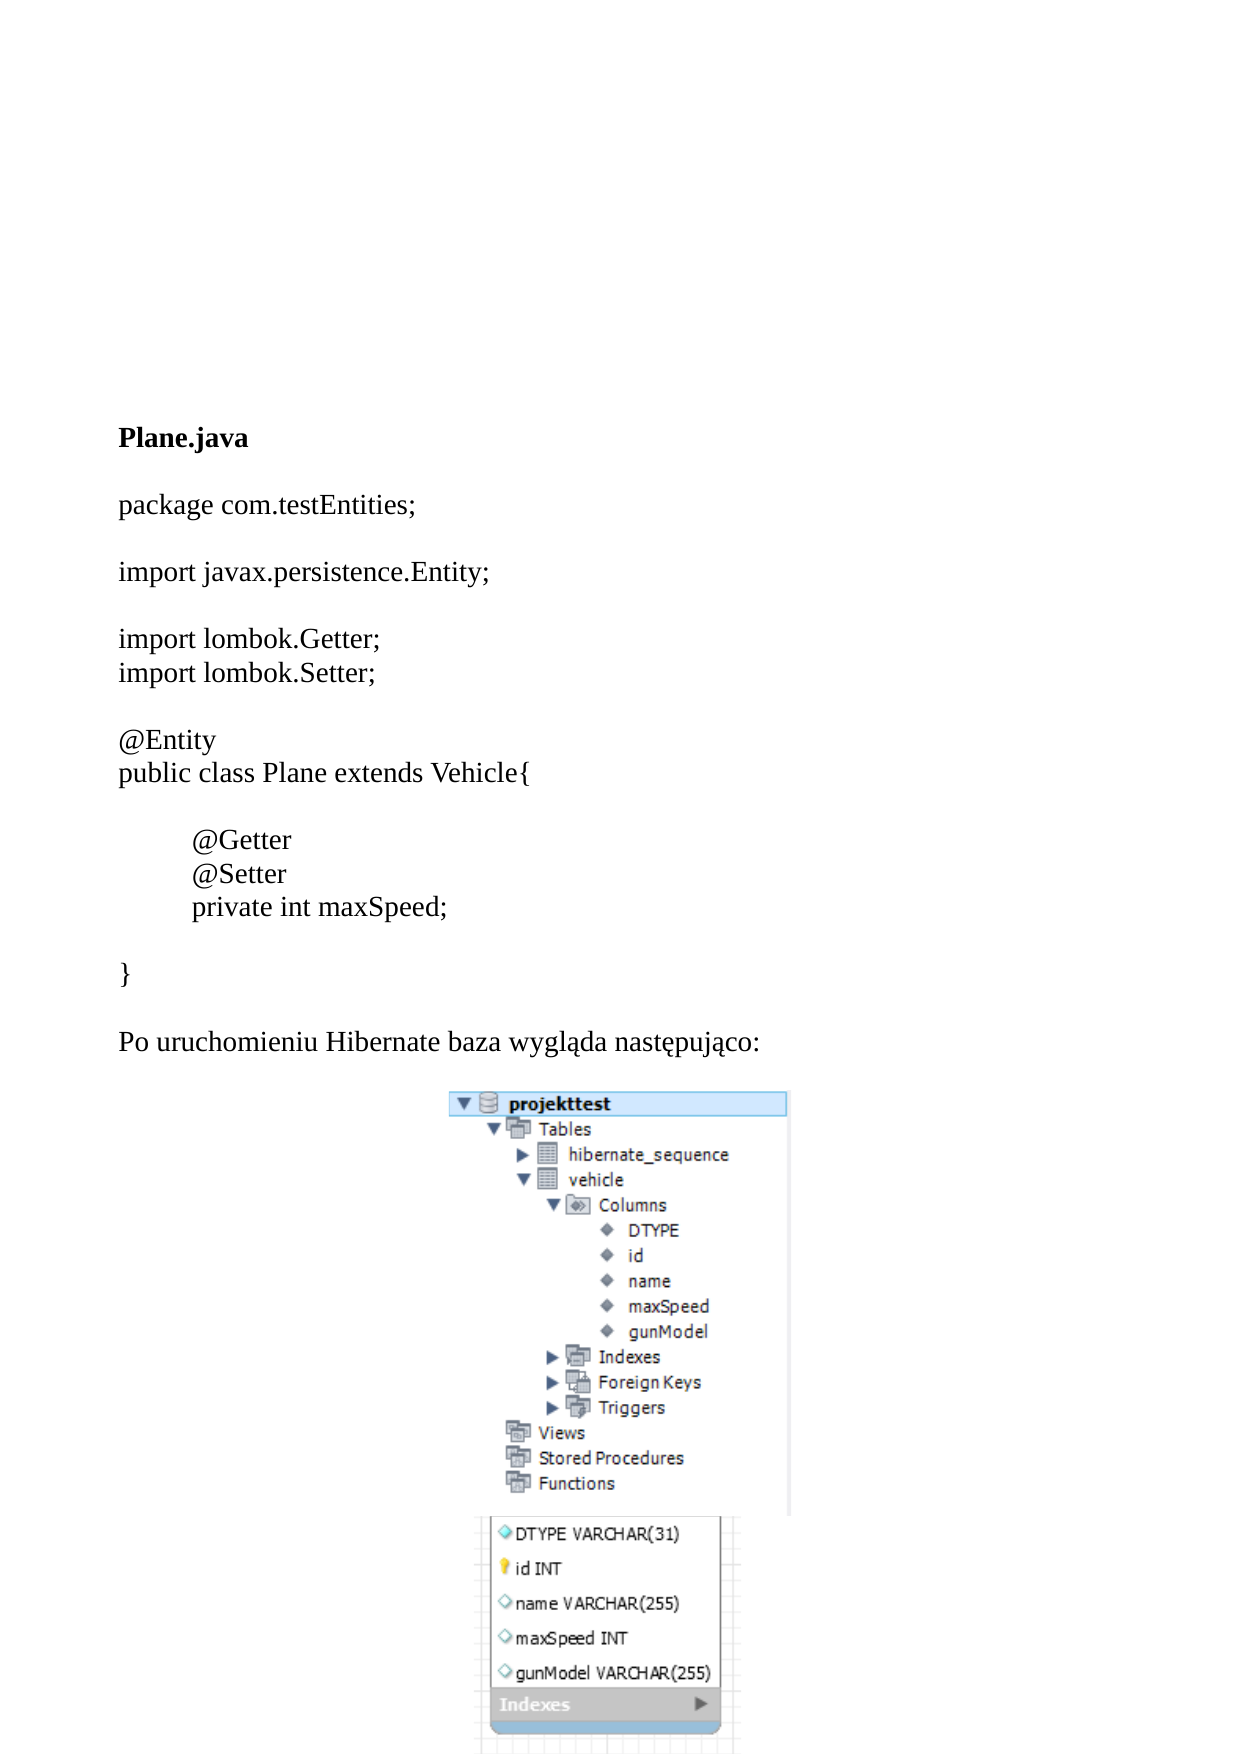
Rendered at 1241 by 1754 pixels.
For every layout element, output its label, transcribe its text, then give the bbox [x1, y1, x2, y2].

text private int maxSpeed; [118, 889, 1122, 923]
text public class Plane extends Vehicle{ [118, 755, 1122, 789]
text Plane.java [118, 420, 1122, 453]
text } [118, 957, 1122, 990]
text import lombok.Getter; [118, 621, 1122, 655]
text package com.testEntities; [118, 487, 1122, 521]
text @Entity [118, 722, 1122, 755]
text import lombok.Setter; [118, 655, 1122, 688]
text import javax.persistence.Entity; [118, 554, 1122, 588]
text @Setter [118, 856, 1122, 889]
text @Getter [118, 822, 1122, 856]
text Po uruchomieniu Hibernate baza wygląda następująco: [118, 1024, 1122, 1057]
